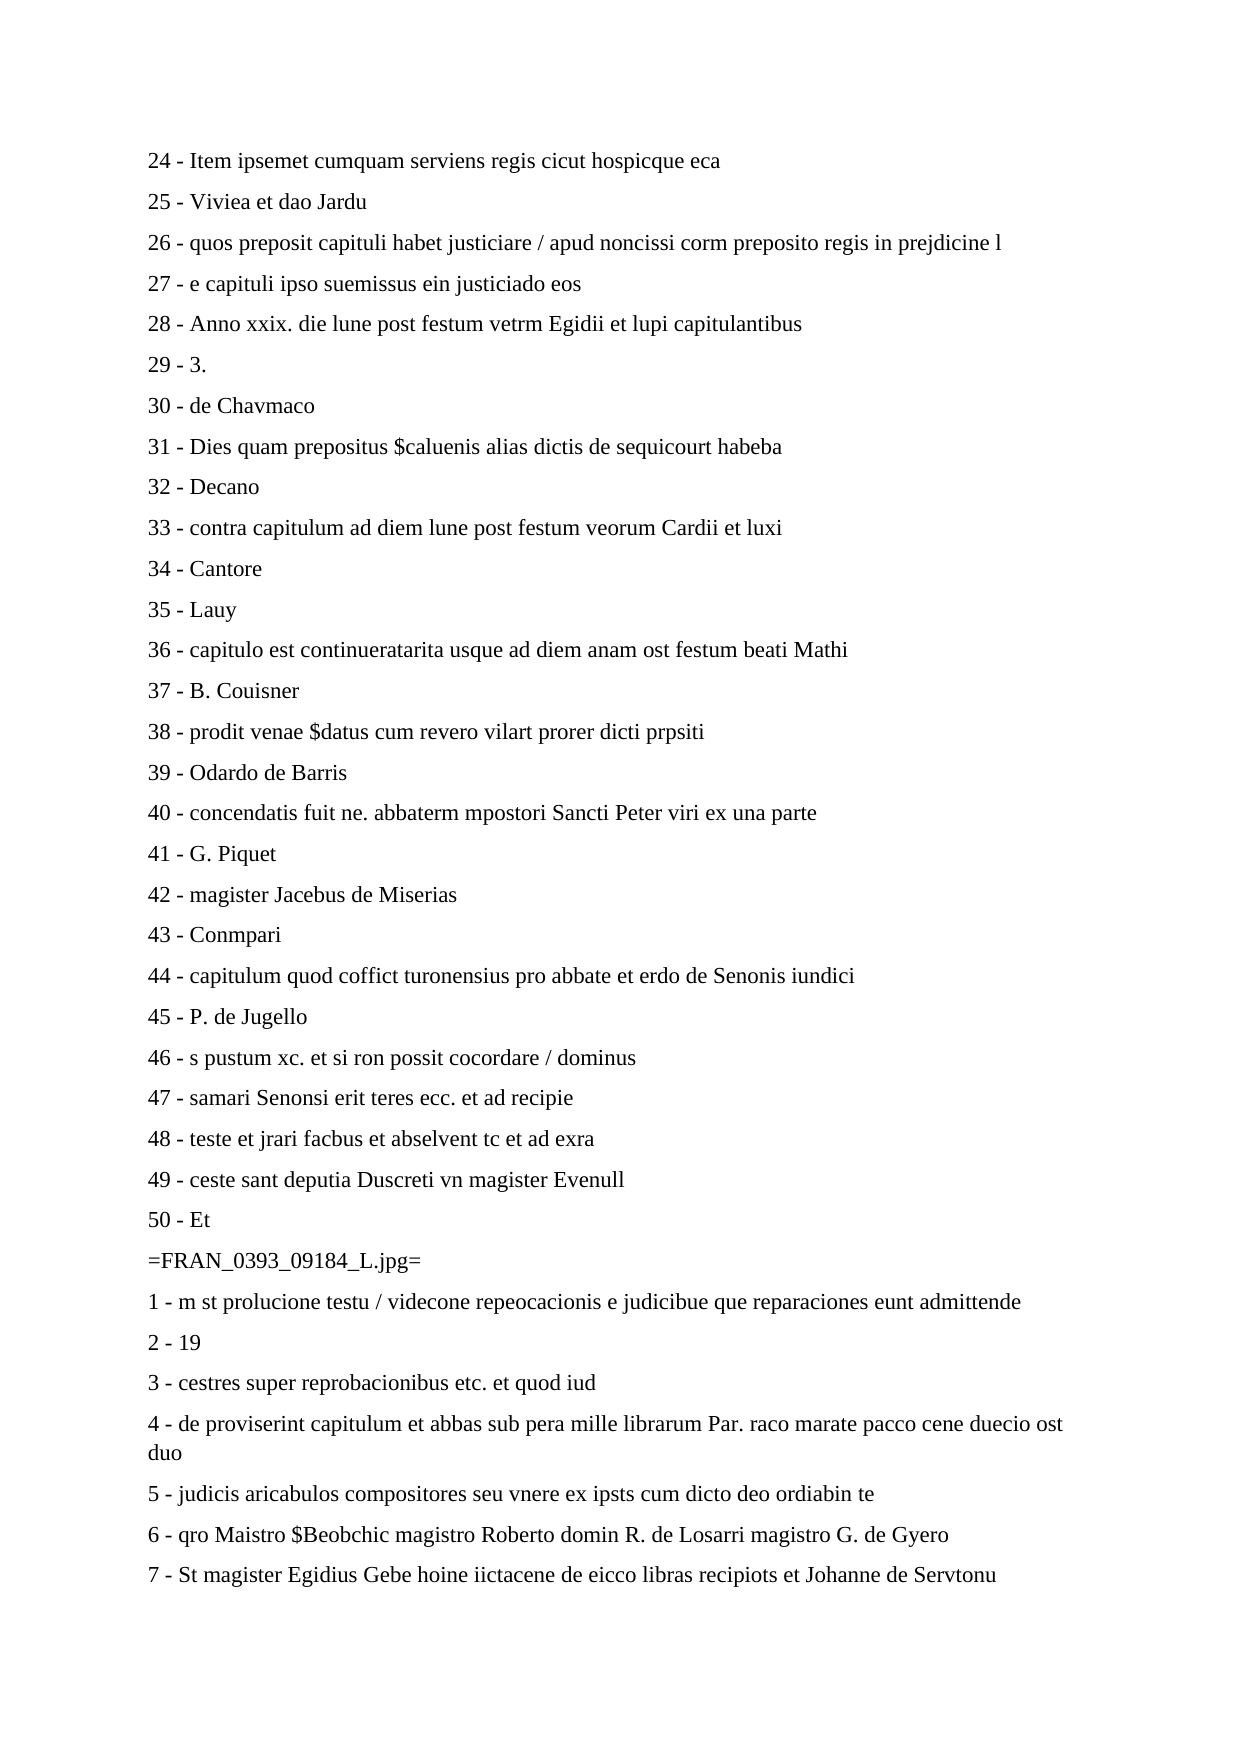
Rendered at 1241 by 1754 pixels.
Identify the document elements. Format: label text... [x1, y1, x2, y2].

text 30 - de Chavmaco [148, 392, 1093, 418]
text 36 - capitulo est continueratarita usque ad diem anam ost festum beati Mathi [148, 636, 1093, 663]
text 3 - cestres super reprobacionibus etc. et quod iud [148, 1369, 1093, 1396]
text 4 - de proviserint capitulum et abbas sub pera mille librarum Par. raco marate pacco cene duecio ost duo [148, 1410, 1093, 1466]
text 40 - concendatis fuit ne. abbaterm mpostori Sancti Peter viri ex una parte [148, 799, 1093, 826]
text 37 - B. Couisner [148, 677, 1093, 703]
text 35 - Lauy [148, 596, 1093, 622]
text 5 - judicis aricabulos compositores seu vnere ex ipsts cum dicto deo ordiabin te [148, 1480, 1093, 1506]
text 29 - 3. [148, 351, 1093, 378]
text 43 - Conmpari [148, 921, 1093, 948]
text 39 - Odardo de Barris [148, 758, 1093, 785]
text 41 - G. Piquet [148, 840, 1093, 866]
text 28 - Anno xxix. die lune post festum vetrm Egidii et lupi capitulantibus [148, 311, 1093, 337]
text 50 - Et [148, 1207, 1093, 1233]
text 6 - qro Maistro $Beobchic magistro Roberto domin R. de Losarri magistro G. de Gyero [148, 1521, 1093, 1547]
text 7 - St magister Egidius Gebe hoine iictacene de eicco libras recipiots et Johanne de Servtonu [148, 1561, 1093, 1588]
text 48 - teste et jrari facbus et abselvent tc et ad exra [148, 1125, 1093, 1151]
text 34 - Cantore [148, 555, 1093, 581]
text 49 - ceste sant deputia Duscreti vn magister Evenull [148, 1166, 1093, 1192]
text 47 - samari Senonsi erit teres ecc. et ad recipie [148, 1084, 1093, 1111]
text 25 - Viviea et dao Jardu [148, 188, 1093, 215]
text 27 - e capituli ipso suemissus ein justiciado eos [148, 270, 1093, 296]
text 32 - Decano [148, 473, 1093, 500]
text 42 - magister Jacebus de Miserias [148, 881, 1093, 907]
text 26 - quos preposit capituli habet justiciare / apud noncissi corm preposito regis in prejdicine l [148, 229, 1093, 255]
text 46 - s pustum xc. et si ron possit cocordare / dominus [148, 1044, 1093, 1070]
text 45 - P. de Jugello [148, 1003, 1093, 1029]
text 31 - Dies quam prepositus $caluenis alias dictis de sequicourt habeba [148, 433, 1093, 459]
text 44 - capitulum quod coffict turonensius pro abbate et erdo de Senonis iundici [148, 962, 1093, 988]
text 24 - Item ipsemet cumquam serviens regis cicut hospicque eca [148, 148, 1093, 174]
text 1 - m st prolucione testu / videcone repeocacionis e judicibue que reparaciones eunt admittende [148, 1288, 1093, 1314]
text 33 - contra capitulum ad diem lune post festum veorum Cardii et luxi [148, 514, 1093, 541]
text =FRAN_0393_09184_L.jpg= [148, 1247, 1093, 1274]
text 38 - prodit venae $datus cum revero vilart prorer dicti prpsiti [148, 718, 1093, 744]
text 2 - 19 [148, 1329, 1093, 1355]
